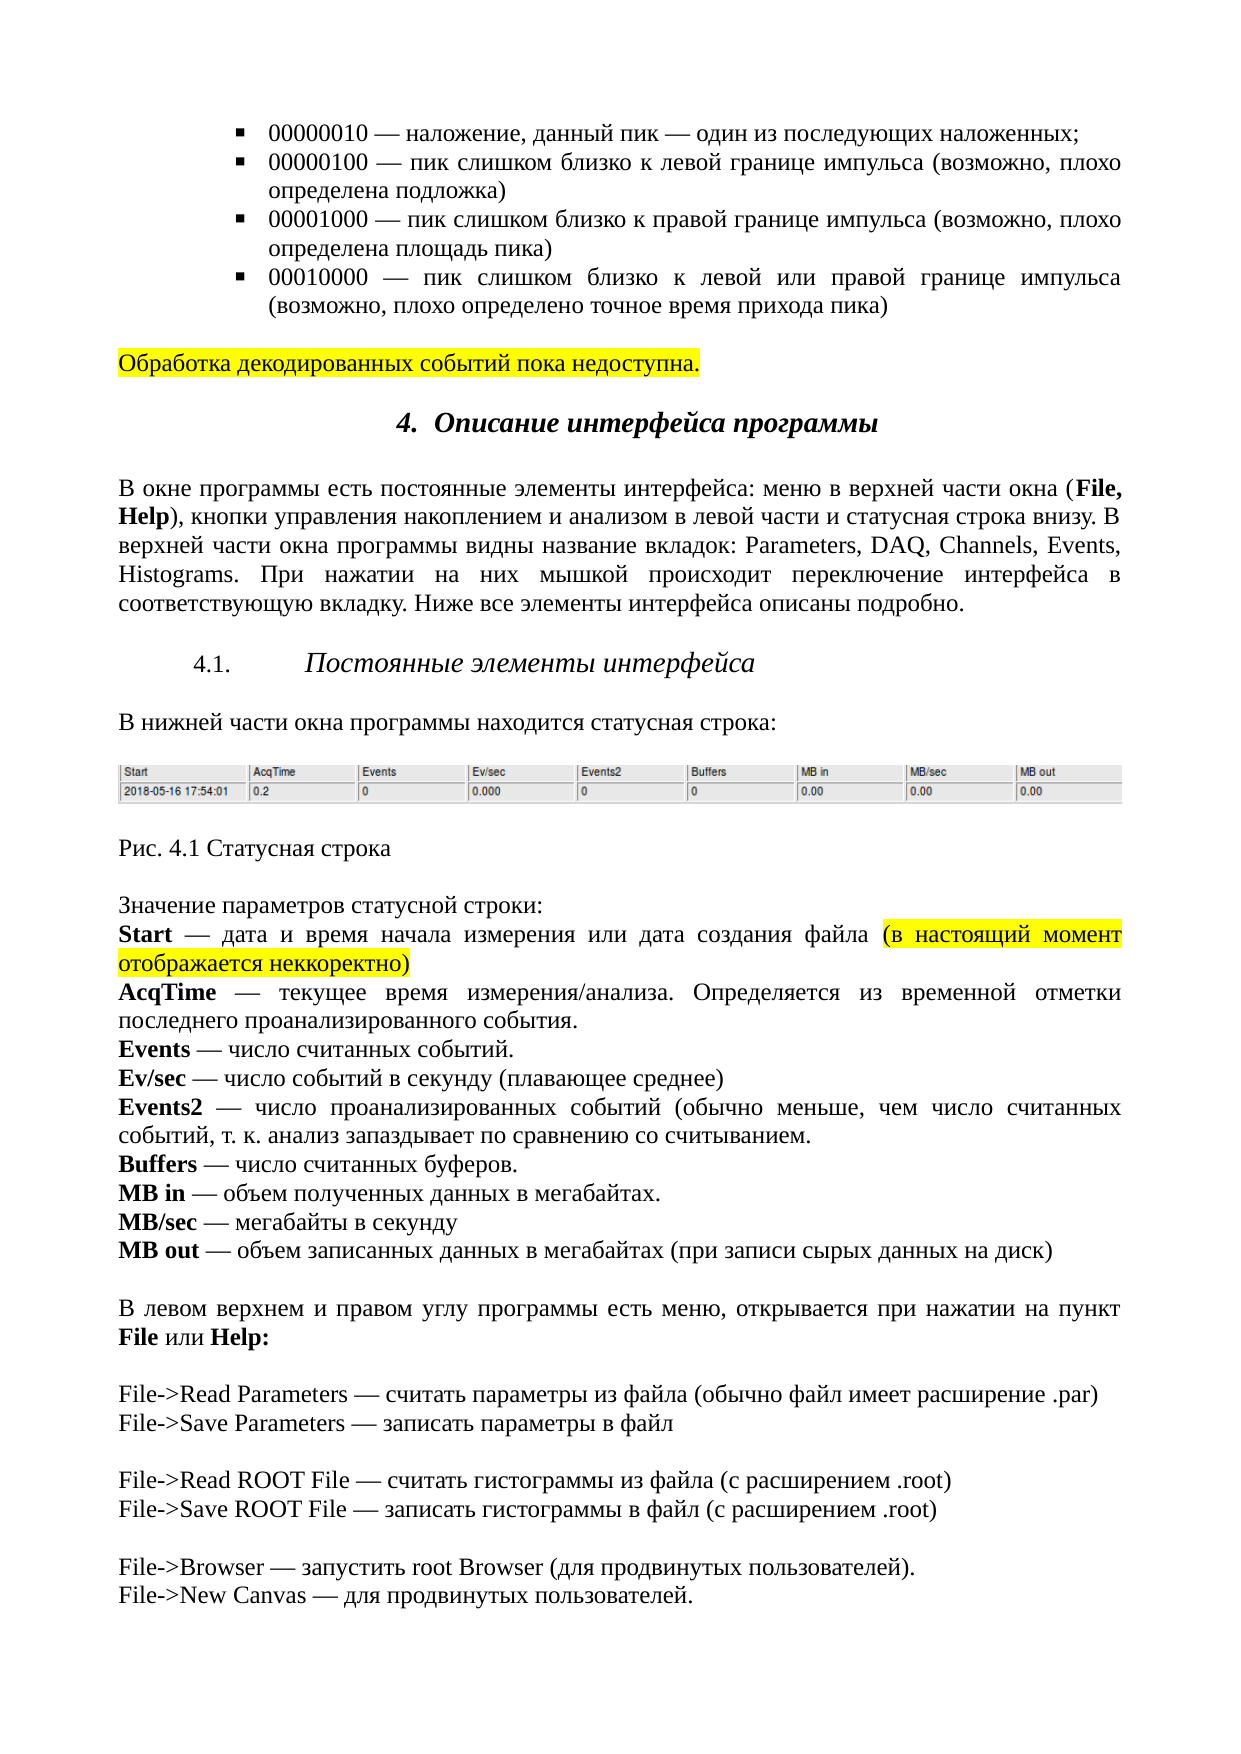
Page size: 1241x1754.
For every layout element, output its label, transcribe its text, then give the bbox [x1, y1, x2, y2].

text MB in — объем полученных данных в мегабайтах. [118, 1178, 1122, 1207]
list 00000100 — пик слишком близко к левой границе импульса (возможно, плохо определена подложка) [231, 147, 1122, 204]
text Events2 — число проанализированных событий (обычно меньше, чем число считанных событий, т. к. анализ запаздывает по сравнению со считыванием. [118, 1092, 1122, 1149]
text File->Browser — запустить root Browser (для продвинутых пользователей). [118, 1552, 1122, 1580]
list Описание интерфейса программы [156, 406, 1122, 439]
text Buffers — число считанных буферов. [118, 1149, 1122, 1178]
text Значение параметров статусной строки: [118, 890, 1122, 919]
text File->Read Parameters — считать параметры из файла (обычно файл имеет расширение .par) [118, 1379, 1122, 1408]
text File->New Canvas — для продвинутых пользователей. [118, 1580, 1122, 1609]
list 00000010 — наложение, данный пик — один из последующих наложенных; [231, 118, 1122, 147]
text Рис. 4.1 Статусная строка [118, 833, 1122, 862]
list Постоянные элементы интерфейса [193, 645, 1122, 679]
text AcqTime — текущее время измерения/анализа. Определяется из временной отметки последнего проанализированного события. [118, 977, 1122, 1034]
text Start — дата и время начала измерения или дата создания файла (в настоящий момент отображается неккоректно) [118, 919, 1122, 977]
text MB out — объем записанных данных в мегабайтах (при записи сырых данных на диск) [118, 1235, 1122, 1264]
text В нижней части окна программы находится статусная строка: [118, 707, 1122, 736]
text File->Save ROOT File — записать гистограммы в файл (с расширением .root) [118, 1494, 1122, 1523]
picture [118, 765, 1123, 804]
text Обработка декодированных событий пока недоступна. [118, 348, 1122, 377]
text Ev/sec — число событий в секунду (плавающее среднее) [118, 1063, 1122, 1092]
list 00001000 — пик слишком близко к правой границе импульса (возможно, плохо определена площадь пика) [231, 204, 1122, 262]
text В окне программы есть постоянные элементы интерфейса: меню в верхней части окна (File, Help), кнопки управления накоплением и анализом в левой части и статусная строка внизу. В верхней части окна программы видны название вкладок: Parameters, DAQ, Channels, Events, Histograms. При нажатии на них мышкой происходит переключение интерфейса в соответствующую вкладку. Ниже все элементы интерфейса описаны подробно. [118, 473, 1122, 616]
list 00010000 — пик слишком близко к левой или правой границе импульса (возможно, плохо определено точное время прихода пика) [231, 262, 1122, 319]
text File->Save Parameters — записать параметры в файл [118, 1408, 1122, 1437]
text File->Read ROOT File — считать гистограммы из файла (с расширением .root) [118, 1465, 1122, 1494]
text Events — число считанных событий. [118, 1034, 1122, 1063]
text MB/sec — мегабайты в секунду [118, 1207, 1122, 1235]
text В левом верхнем и правом углу программы есть меню, открывается при нажатии на пункт File или Help: [118, 1293, 1122, 1350]
